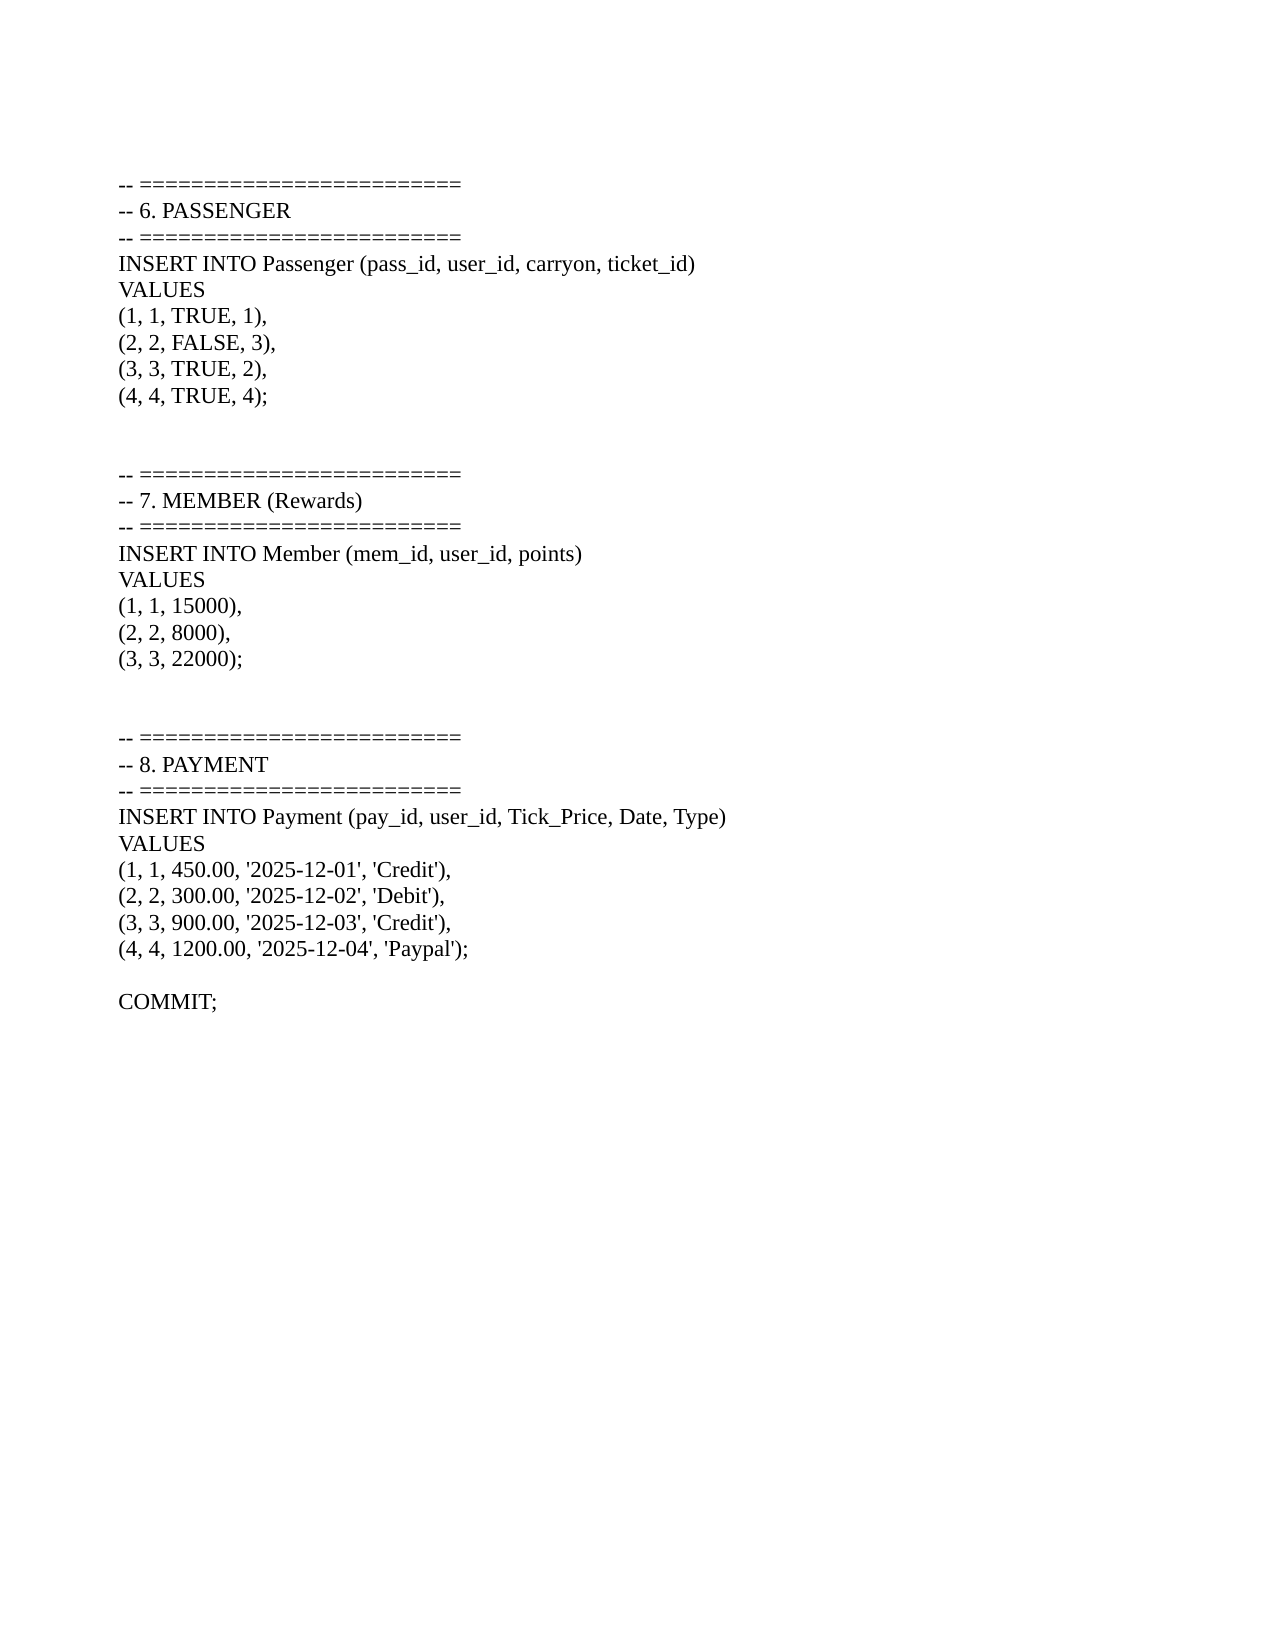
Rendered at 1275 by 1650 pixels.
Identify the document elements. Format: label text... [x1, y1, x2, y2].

text -- ========================= [118, 777, 1157, 803]
text (4, 4, TRUE, 4); [118, 382, 1157, 408]
text -- ========================= [118, 461, 1157, 487]
text COMMIT; [118, 988, 1157, 1014]
text (2, 2, 8000), [118, 619, 1157, 645]
text VALUES [118, 276, 1157, 303]
text -- ========================= [118, 171, 1157, 197]
text VALUES [118, 830, 1157, 856]
text (4, 4, 1200.00, '2025-12-04', 'Paypal'); [118, 935, 1157, 961]
text INSERT INTO Member (mem_id, user_id, points) [118, 540, 1157, 566]
text (2, 2, FALSE, 3), [118, 329, 1157, 355]
text (1, 1, TRUE, 1), [118, 303, 1157, 329]
text (2, 2, 300.00, '2025-12-02', 'Debit'), [118, 882, 1157, 909]
text -- ========================= [118, 513, 1157, 540]
text (3, 3, 900.00, '2025-12-03', 'Credit'), [118, 909, 1157, 935]
text (3, 3, TRUE, 2), [118, 355, 1157, 382]
text INSERT INTO Passenger (pass_id, user_id, carryon, ticket_id) [118, 250, 1157, 276]
text (1, 1, 15000), [118, 592, 1157, 619]
text VALUES [118, 566, 1157, 592]
text (3, 3, 22000); [118, 645, 1157, 672]
text -- 8. PAYMENT [118, 751, 1157, 777]
text (1, 1, 450.00, '2025-12-01', 'Credit'), [118, 856, 1157, 882]
text INSERT INTO Payment (pay_id, user_id, Tick_Price, Date, Type) [118, 803, 1157, 830]
text -- ========================= [118, 724, 1157, 751]
text -- 7. MEMBER (Rewards) [118, 487, 1157, 513]
text -- 6. PASSENGER [118, 197, 1157, 223]
text -- ========================= [118, 223, 1157, 250]
